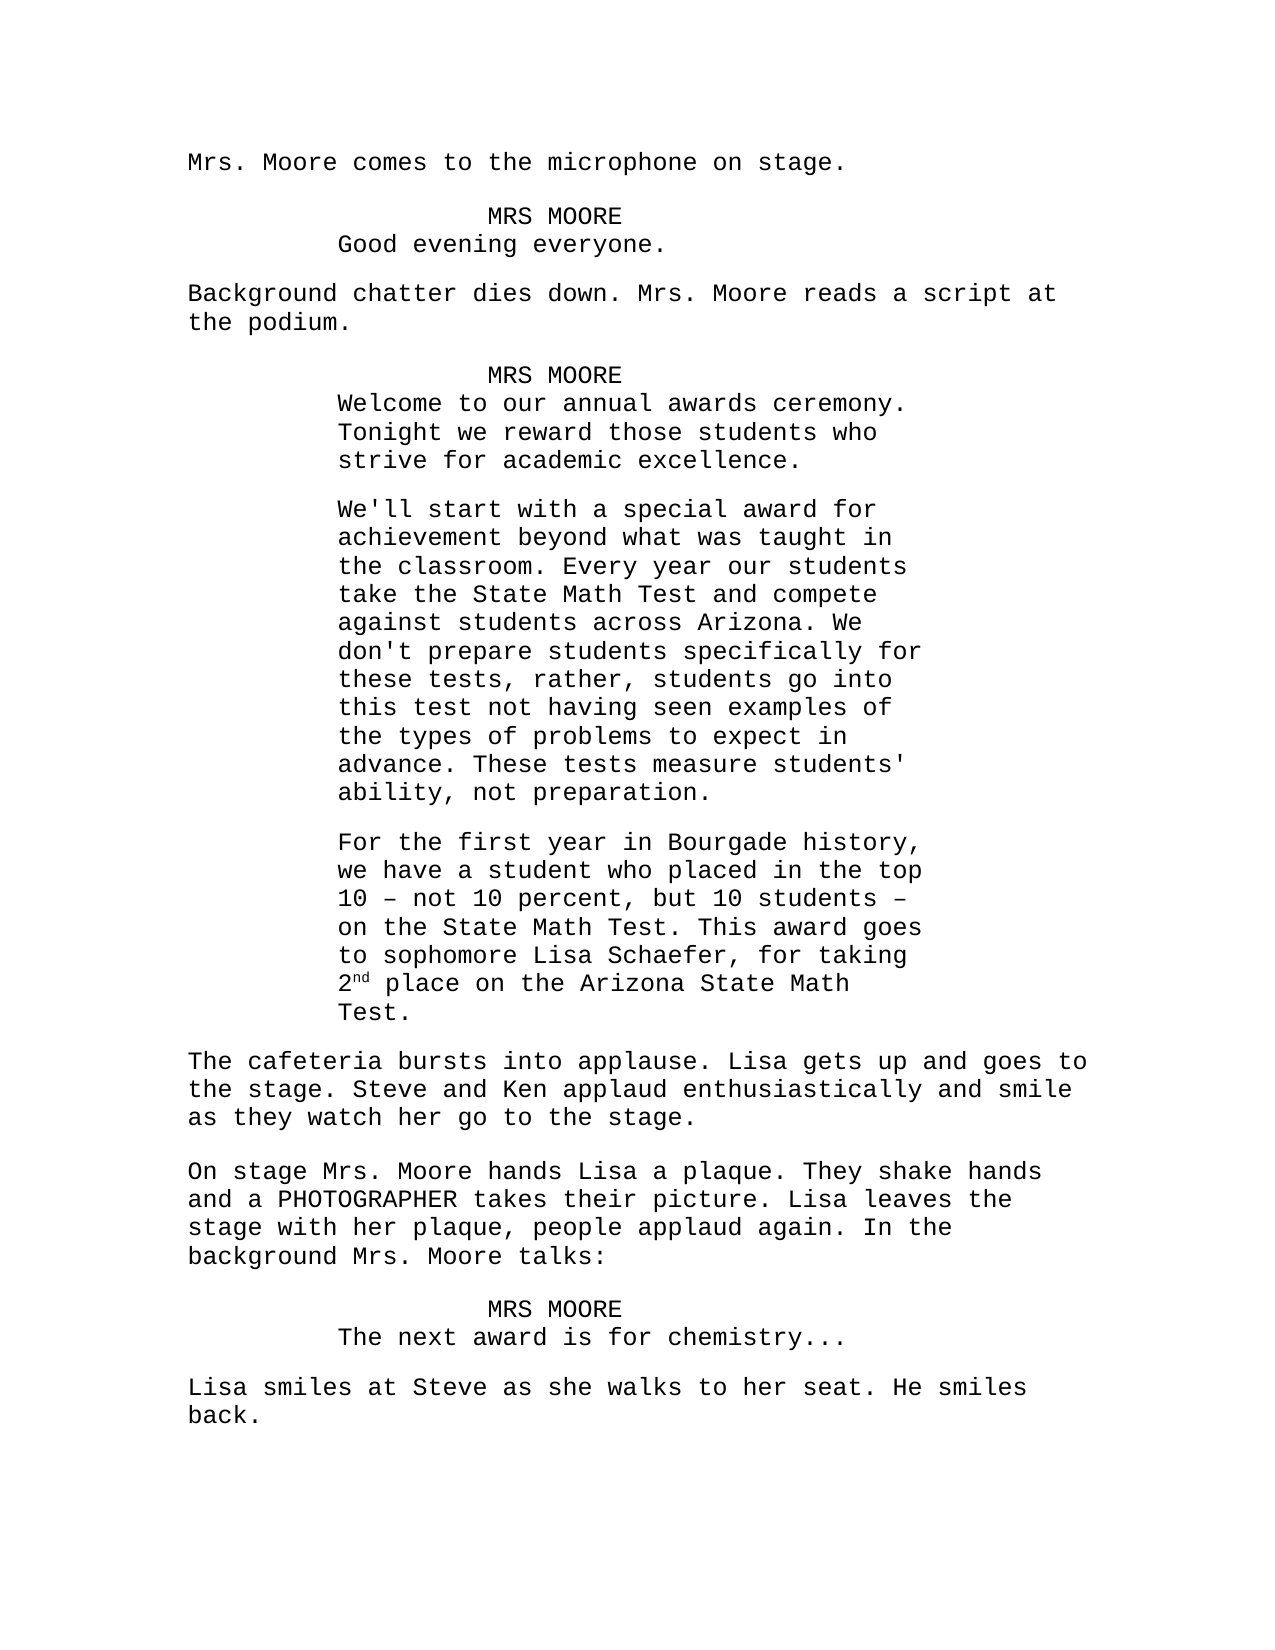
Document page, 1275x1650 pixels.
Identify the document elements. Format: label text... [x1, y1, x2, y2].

text MRS MOORE [187, 362, 1087, 391]
text Lisa smiles at Steve as she walks to her seat. He smiles back. [187, 1374, 1087, 1431]
text MRS MOORE [187, 203, 1087, 232]
text Background chatter dies down. Mrs. Moore reads a script at the podium. [187, 281, 1087, 337]
text The cafeteria bursts into applause. Lisa gets up and goes to the stage. Steve and Ken applaud enthusiastically and smile as they watch her go to the stage. [187, 1048, 1087, 1133]
text Welcome to our annual awards ceremony. Tonight we reward those students who strive for academic excellence. [337, 391, 937, 476]
text The next award is for chemistry... [337, 1325, 937, 1353]
text On stage Mrs. Moore hands Lisa a plaque. They shake hands and a PHOTOGRAPHER takes their picture. Lisa leaves the stage with her plaque, people applaud again. In the background Mrs. Moore talks: [187, 1158, 1087, 1272]
text We'll start with a special award for achievement beyond what was taught in the classroom. Every year our students take the State Math Test and compete against students across Arizona. We don't prepare students specifically for these tests, rather, students go into this test not having seen examples of the types of problems to expect in advance. These tests measure students' ability, not preparation. [337, 497, 937, 808]
text MRS MOORE [187, 1297, 1087, 1325]
text Good evening everyone. [337, 232, 937, 260]
text For the first year in Bourgade history, we have a student who placed in the top 10 – not 10 percent, but 10 students – on the State Math Test. This award goes to sophomore Lisa Schaefer, for taking 2nd place on the Arizona State Math Test. [337, 829, 937, 1027]
text Mrs. Moore comes to the microphone on stage. [187, 150, 1087, 178]
